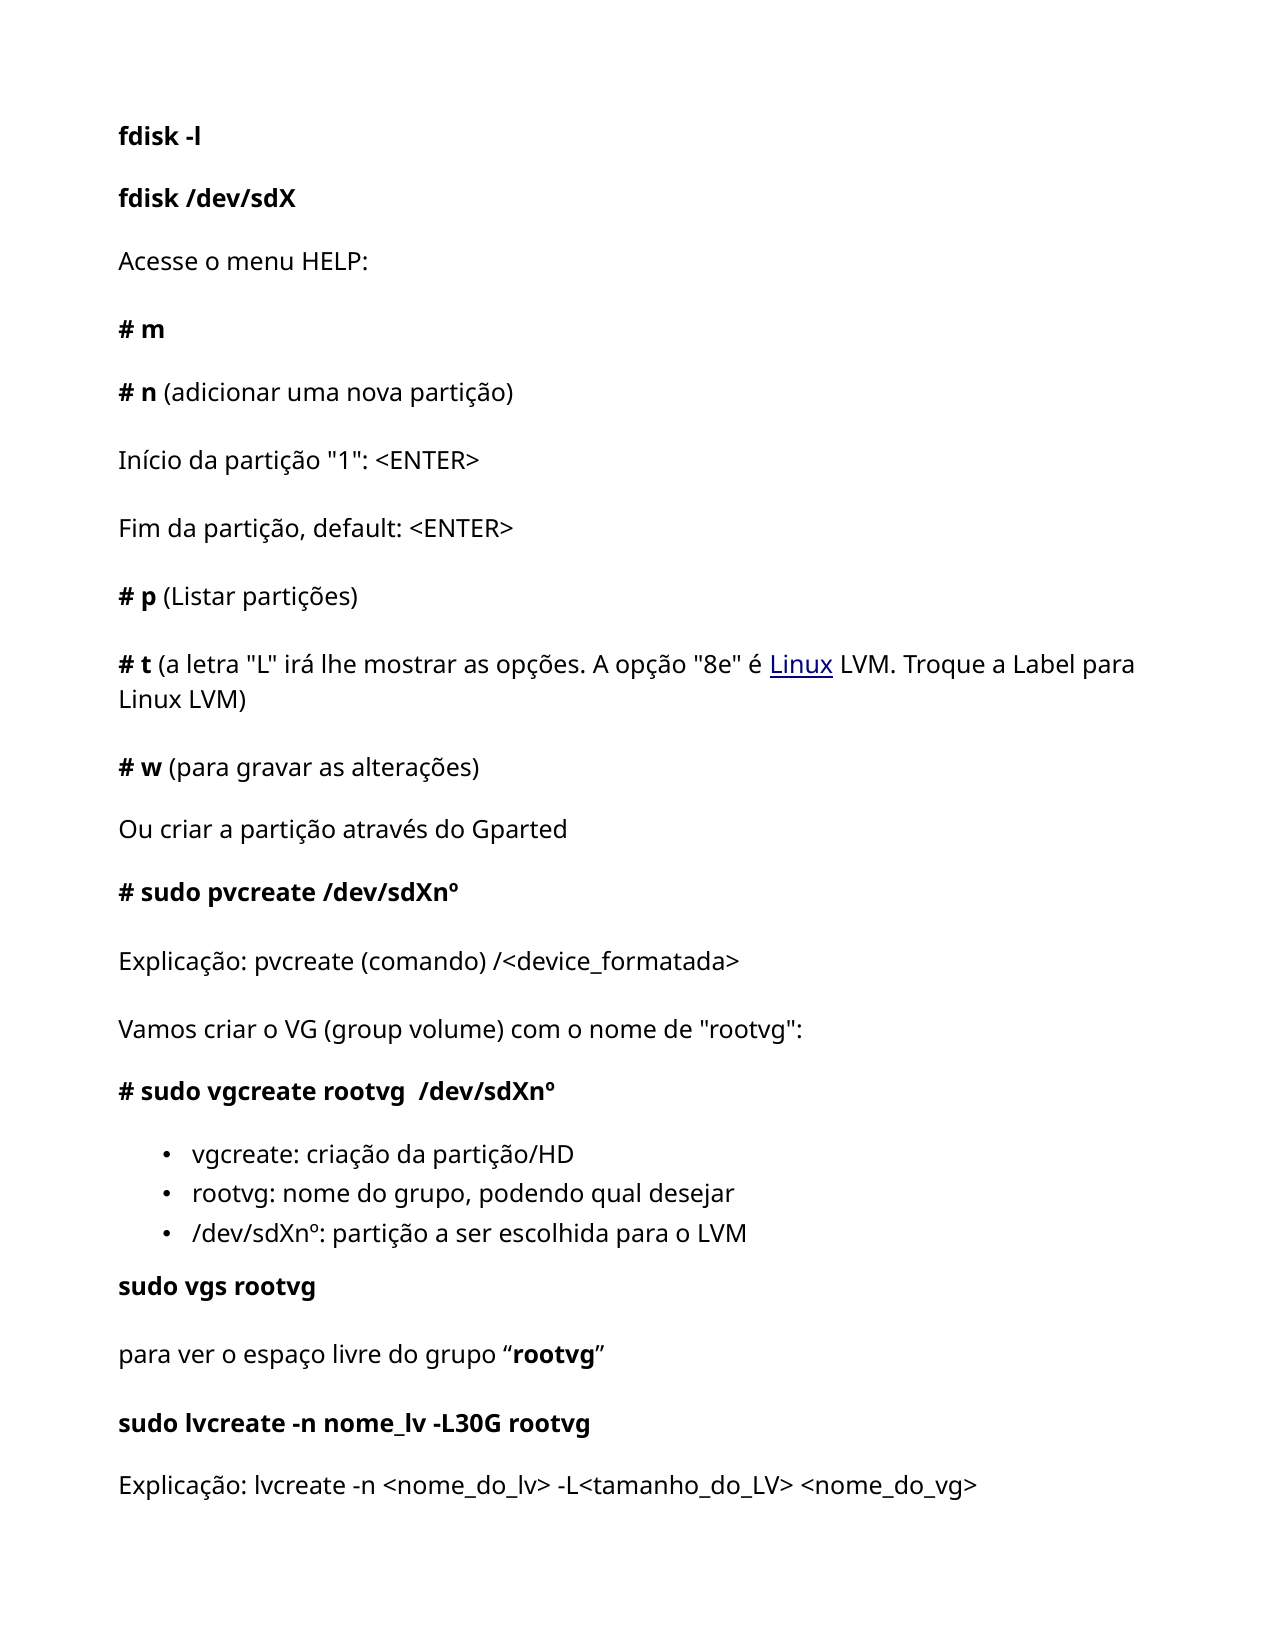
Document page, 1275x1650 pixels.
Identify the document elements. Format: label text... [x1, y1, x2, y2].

text fdisk -l [118, 118, 1157, 152]
list vgcreate: criação da partição/HD [162, 1137, 1157, 1171]
text # sudo pvcreate /dev/sdXnº Explicação: pvcreate (comando) /<device_formatada> Vamos criar o VG (group volume) com o nome de "rootvg": [118, 875, 1157, 1045]
text para ver o espaço livre do grupo “rootvg” [118, 1337, 1157, 1371]
text Acesse o menu HELP: # m [118, 244, 1157, 346]
text # n (adicionar uma nova partição) Início da partição "1": <ENTER> Fim da partição, default: <ENTER> # p (Listar partições) # t (a letra "L" irá lhe mostrar as opções. A opção "8e" é Linux LVM. Troque a Label para Linux LVM) # w (para gravar as alterações) [118, 375, 1157, 783]
text Ou criar a partição através do Gparted [118, 812, 1157, 846]
text Explicação: lvcreate -n <nome_do_lv> -L<tamanho_do_LV> <nome_do_vg> [118, 1468, 1157, 1502]
list rootvg: nome do grupo, podendo qual desejar [162, 1176, 1157, 1210]
text # sudo vgcreate rootvg /dev/sdXnº [118, 1074, 1157, 1108]
text sudo vgs rootvg [118, 1269, 1157, 1303]
text fdisk /dev/sdX [118, 181, 1157, 215]
list /dev/sdXnº: partição a ser escolhida para o LVM [162, 1215, 1157, 1249]
text sudo lvcreate -n nome_lv -L30G rootvg [118, 1405, 1157, 1439]
